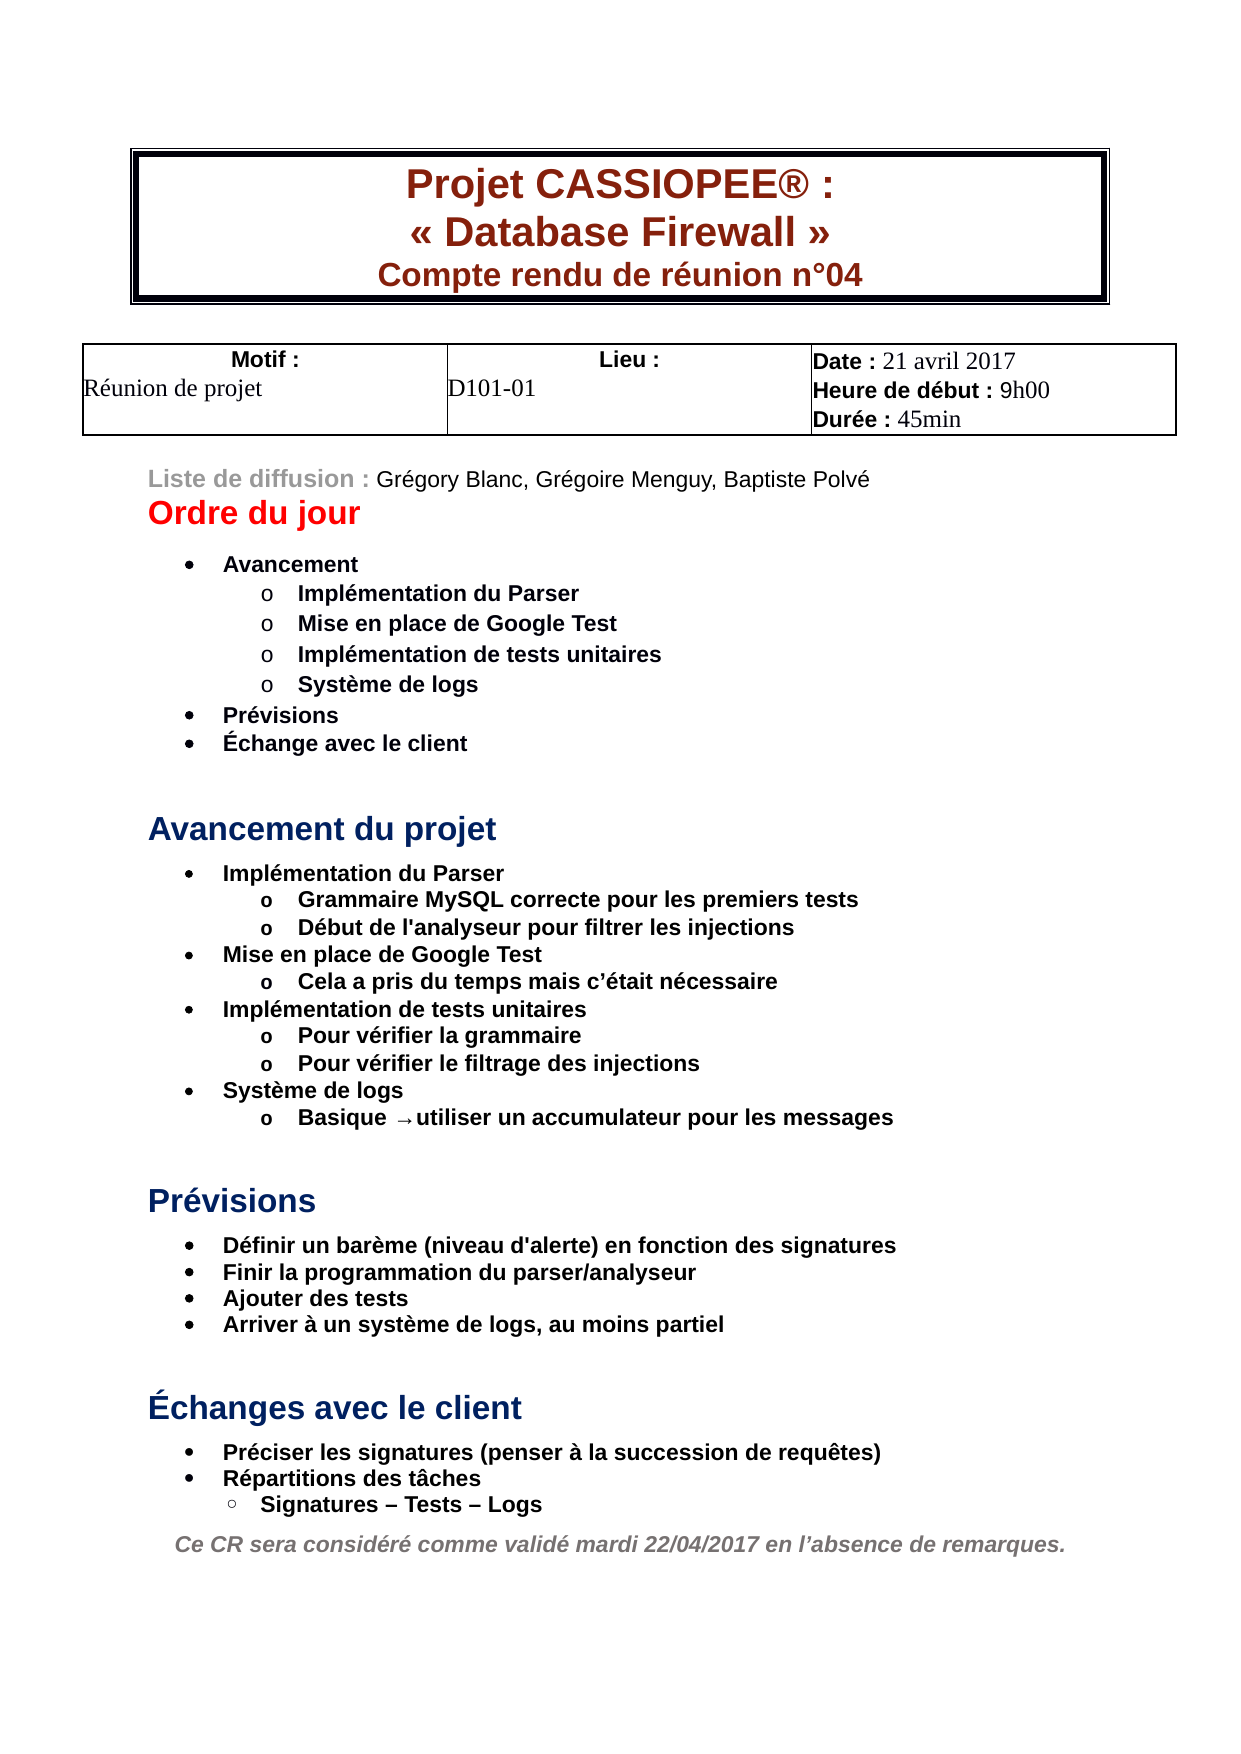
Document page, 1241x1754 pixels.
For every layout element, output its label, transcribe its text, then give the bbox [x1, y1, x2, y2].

table_header Lieu : D101-01 [448, 345, 811, 434]
subtitle Prévisions [148, 1181, 1093, 1220]
list Implémentation de tests unitaires [185, 996, 1093, 1022]
text Ce CR sera considéré comme validé mardi 22/04/2017 en l’absence de remarques. [148, 1531, 1093, 1557]
subtitle Avancement du projet [148, 809, 1093, 847]
list Répartitions des tâches [185, 1465, 1093, 1491]
text Compte rendu de réunion n°04 [139, 243, 1101, 295]
list Basique →utiliser un accumulateur pour les messages [260, 1104, 1093, 1131]
list Pour vérifier la grammaire [260, 1022, 1093, 1049]
list Avancement [185, 551, 1093, 578]
list Prévisions [185, 702, 1093, 728]
list Implémentation du Parser [185, 860, 1093, 886]
list Implémentation du Parser [260, 580, 1093, 608]
subtitle Échanges avec le client [148, 1388, 1093, 1426]
list Préciser les signatures (penser à la succession de requêtes) [185, 1439, 1093, 1465]
list Mise en place de Google Test [185, 941, 1093, 968]
text Projet CASSIOPEE® : [139, 157, 1101, 207]
list Pour vérifier le filtrage des injections [260, 1049, 1093, 1077]
text Ordre du jour [148, 493, 1093, 532]
list Début de l'analyseur pour filtrer les injections [260, 914, 1093, 941]
list Signatures – Tests – Logs [223, 1491, 1093, 1518]
list Arriver à un système de logs, au moins partiel [185, 1311, 1093, 1338]
list Échange avec le client [185, 730, 1093, 757]
list Implémentation de tests unitaires [260, 641, 1093, 669]
list Finir la programmation du parser/analyseur [185, 1259, 1093, 1285]
list Système de logs [260, 671, 1093, 700]
list Ajouter des tests [185, 1285, 1093, 1311]
list Grammaire MySQL correcte pour les premiers tests [260, 886, 1093, 914]
list Cela a pris du temps mais c’était nécessaire [260, 968, 1093, 996]
list Système de logs [185, 1077, 1093, 1104]
text Liste de diffusion : Grégory Blanc, Grégoire Menguy, Baptiste Polvé [148, 464, 1093, 493]
table_header Date : 21 avril 2017 Heure de début : 9h00 Durée : 45min [812, 345, 1175, 434]
list Mise en place de Google Test [260, 610, 1093, 639]
list Définir un barème (niveau d'alerte) en fonction des signatures [185, 1232, 1093, 1259]
text « Database Firewall » [148, 207, 1093, 243]
table_header Motif : Réunion de projet [84, 345, 447, 434]
